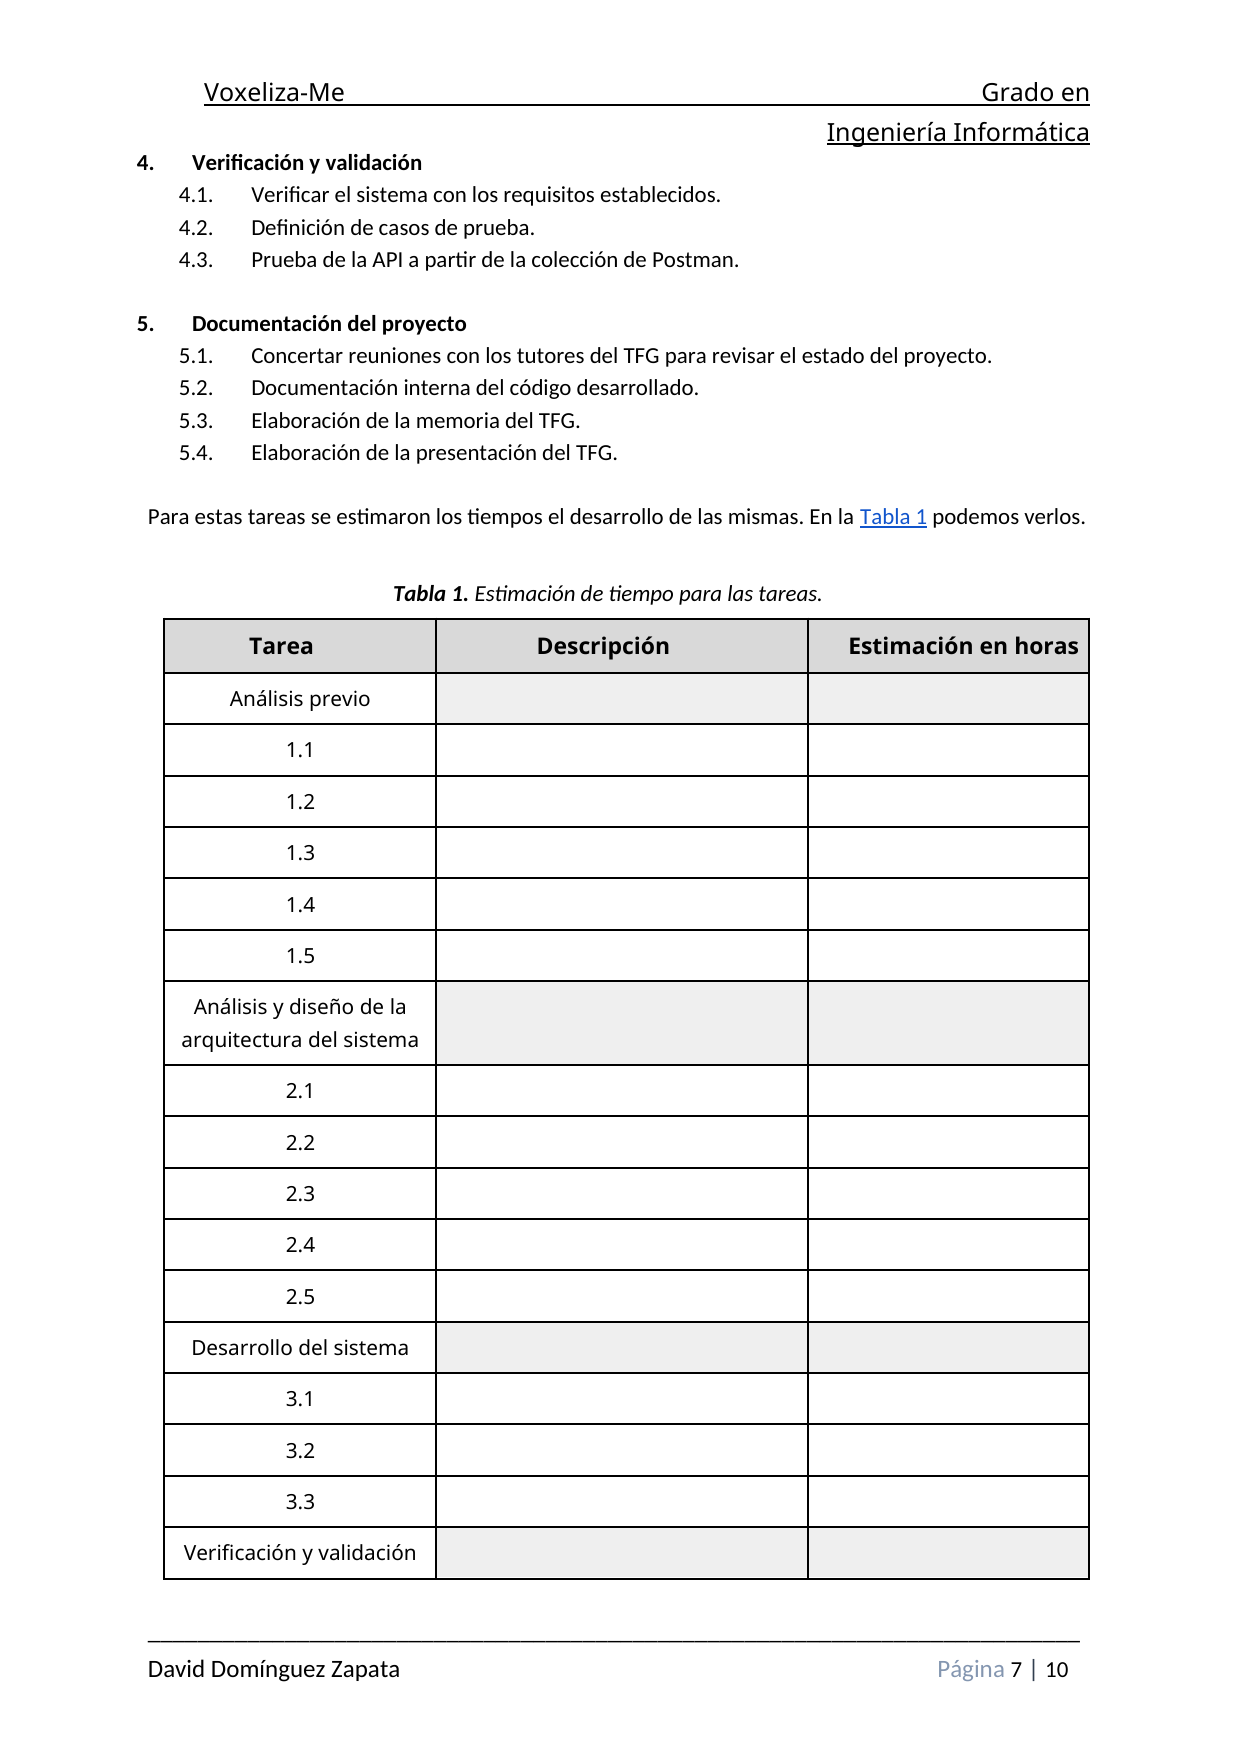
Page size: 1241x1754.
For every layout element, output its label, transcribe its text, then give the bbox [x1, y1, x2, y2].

table_header Tabla 1. Estimación de tiempo para las tareas. [165, 569, 1088, 618]
table_cell Desarrollo del sistema [165, 1323, 435, 1372]
table_cell 1.3 [165, 828, 435, 877]
table_cell [809, 777, 1088, 826]
table_cell [809, 1220, 1088, 1269]
table_cell 1.4 [165, 879, 435, 928]
table_cell [437, 674, 807, 723]
table_cell [809, 1477, 1088, 1526]
table_cell Estimación en horas [809, 620, 1088, 672]
table_cell Verificación y validación [165, 1528, 435, 1577]
table_cell 2.2 [165, 1117, 435, 1167]
table_cell 1.5 [165, 931, 435, 980]
list Verificación y validación [154, 148, 1090, 176]
table_cell 1.1 [165, 725, 435, 774]
table_cell [437, 1374, 807, 1423]
table_cell [809, 1066, 1088, 1115]
table_cell 2.4 [165, 1220, 435, 1269]
table_cell [809, 674, 1088, 723]
list Documentación interna del código desarrollado. [213, 373, 1090, 402]
list Elaboración de la presentación del TFG. [213, 438, 1090, 466]
table_cell [437, 879, 807, 928]
list Concertar reuniones con los tutores del TFG para revisar el estado del proyecto. [213, 341, 1090, 369]
table_cell [437, 777, 807, 826]
list Documentación del proyecto [154, 309, 1090, 337]
list Prueba de la API a partir de la colección de Postman. [213, 245, 1090, 273]
table_cell 1.2 [165, 777, 435, 826]
table_cell [809, 1528, 1088, 1577]
table_cell 3.1 [165, 1374, 435, 1423]
table_cell [437, 1117, 807, 1167]
table_cell [437, 1271, 807, 1321]
table_cell Análisis previo [165, 674, 435, 723]
text Para estas tareas se estimaron los tiempos el desarrollo de las mismas. En la Tabla 1 podemos verlos. [148, 502, 1090, 530]
table_cell 2.5 [165, 1271, 435, 1321]
table_cell [437, 1066, 807, 1115]
table_cell [437, 725, 807, 774]
table_cell [437, 931, 807, 980]
table_cell 3.3 [165, 1477, 435, 1526]
table_cell [437, 1169, 807, 1218]
table_cell [809, 1117, 1088, 1167]
table_cell [437, 1220, 807, 1269]
table_cell [809, 982, 1088, 1064]
table_cell [809, 1425, 1088, 1475]
table_cell 2.1 [165, 1066, 435, 1115]
table_cell 3.2 [165, 1425, 435, 1475]
table_cell [809, 1374, 1088, 1423]
table_cell [437, 982, 807, 1064]
table_cell [437, 1323, 807, 1372]
list Definición de casos de prueba. [213, 213, 1090, 241]
table_cell [437, 1528, 807, 1577]
table_cell [809, 931, 1088, 980]
table_cell [437, 1477, 807, 1526]
table_cell 2.3 [165, 1169, 435, 1218]
table_cell [809, 1271, 1088, 1321]
table_cell Descripción [437, 620, 807, 672]
table_cell [437, 828, 807, 877]
list Elaboración de la memoria del TFG. [213, 406, 1090, 434]
table_cell [809, 1323, 1088, 1372]
table_cell [809, 879, 1088, 928]
table_cell [809, 725, 1088, 774]
table_cell [809, 1169, 1088, 1218]
list Verificar el sistema con los requisitos establecidos. [213, 180, 1090, 208]
table_cell Análisis y diseño de la arquitectura del sistema [165, 982, 435, 1064]
table_cell Tarea [165, 620, 435, 672]
table_cell [437, 1425, 807, 1475]
table_cell [809, 828, 1088, 877]
